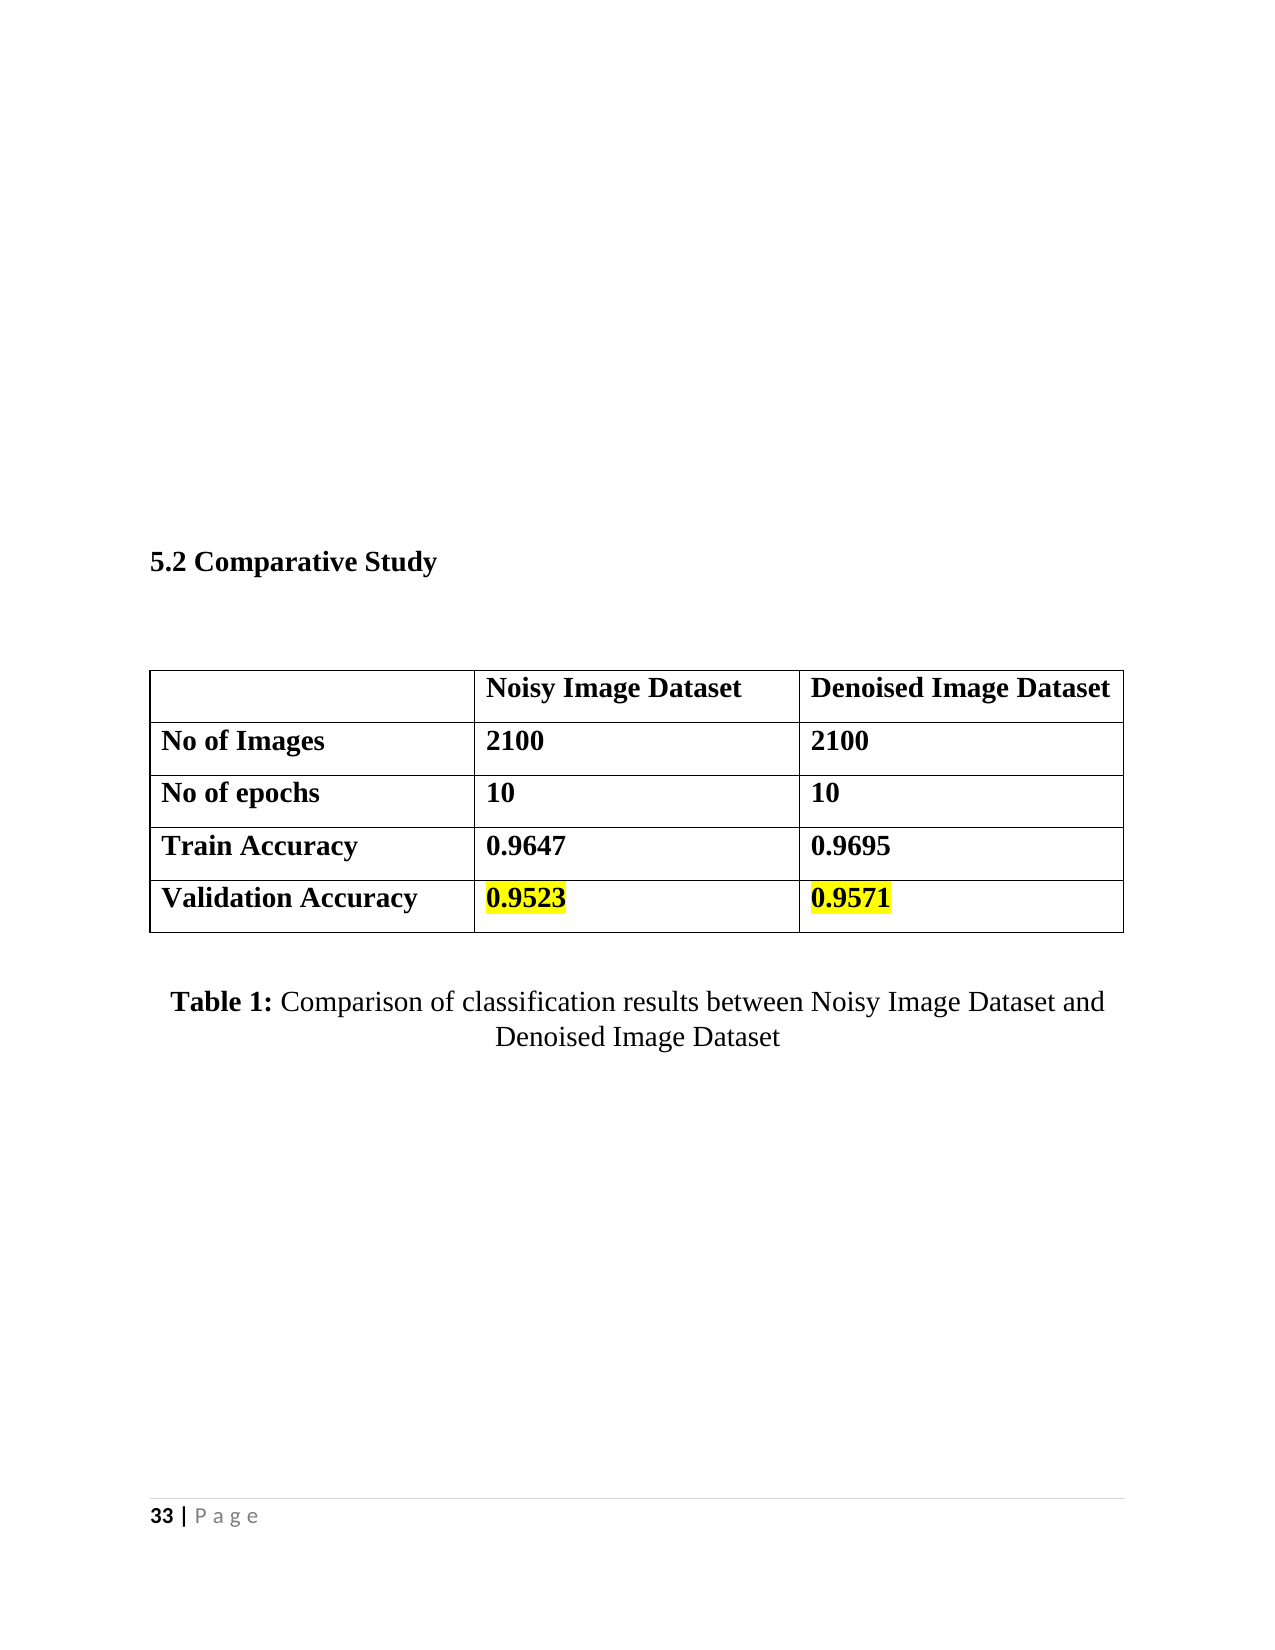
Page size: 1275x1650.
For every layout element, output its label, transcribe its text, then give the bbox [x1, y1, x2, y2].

table_cell 0.9571 [800, 881, 1123, 932]
table_cell 0.9695 [800, 828, 1123, 879]
table_cell No of Images [151, 723, 474, 774]
table_cell Train Accuracy [151, 828, 474, 879]
table_cell 2100 [800, 723, 1123, 774]
table_cell 2100 [475, 723, 799, 774]
table_cell No of epochs [151, 776, 474, 827]
table_cell 0.9523 [475, 881, 799, 932]
table_cell 10 [800, 776, 1123, 827]
text 5.2 Comparative Study [150, 544, 1125, 577]
table_header Noisy Image Dataset [475, 671, 799, 722]
table_header Denoised Image Dataset [800, 671, 1123, 722]
table_cell Validation Accuracy [151, 881, 474, 932]
table_cell 10 [475, 776, 799, 827]
table_cell 0.9647 [475, 828, 799, 879]
text Table 1: Comparison of classification results between Noisy Image Dataset and Denoised Image Dataset [150, 984, 1125, 1053]
table_header [151, 671, 474, 722]
